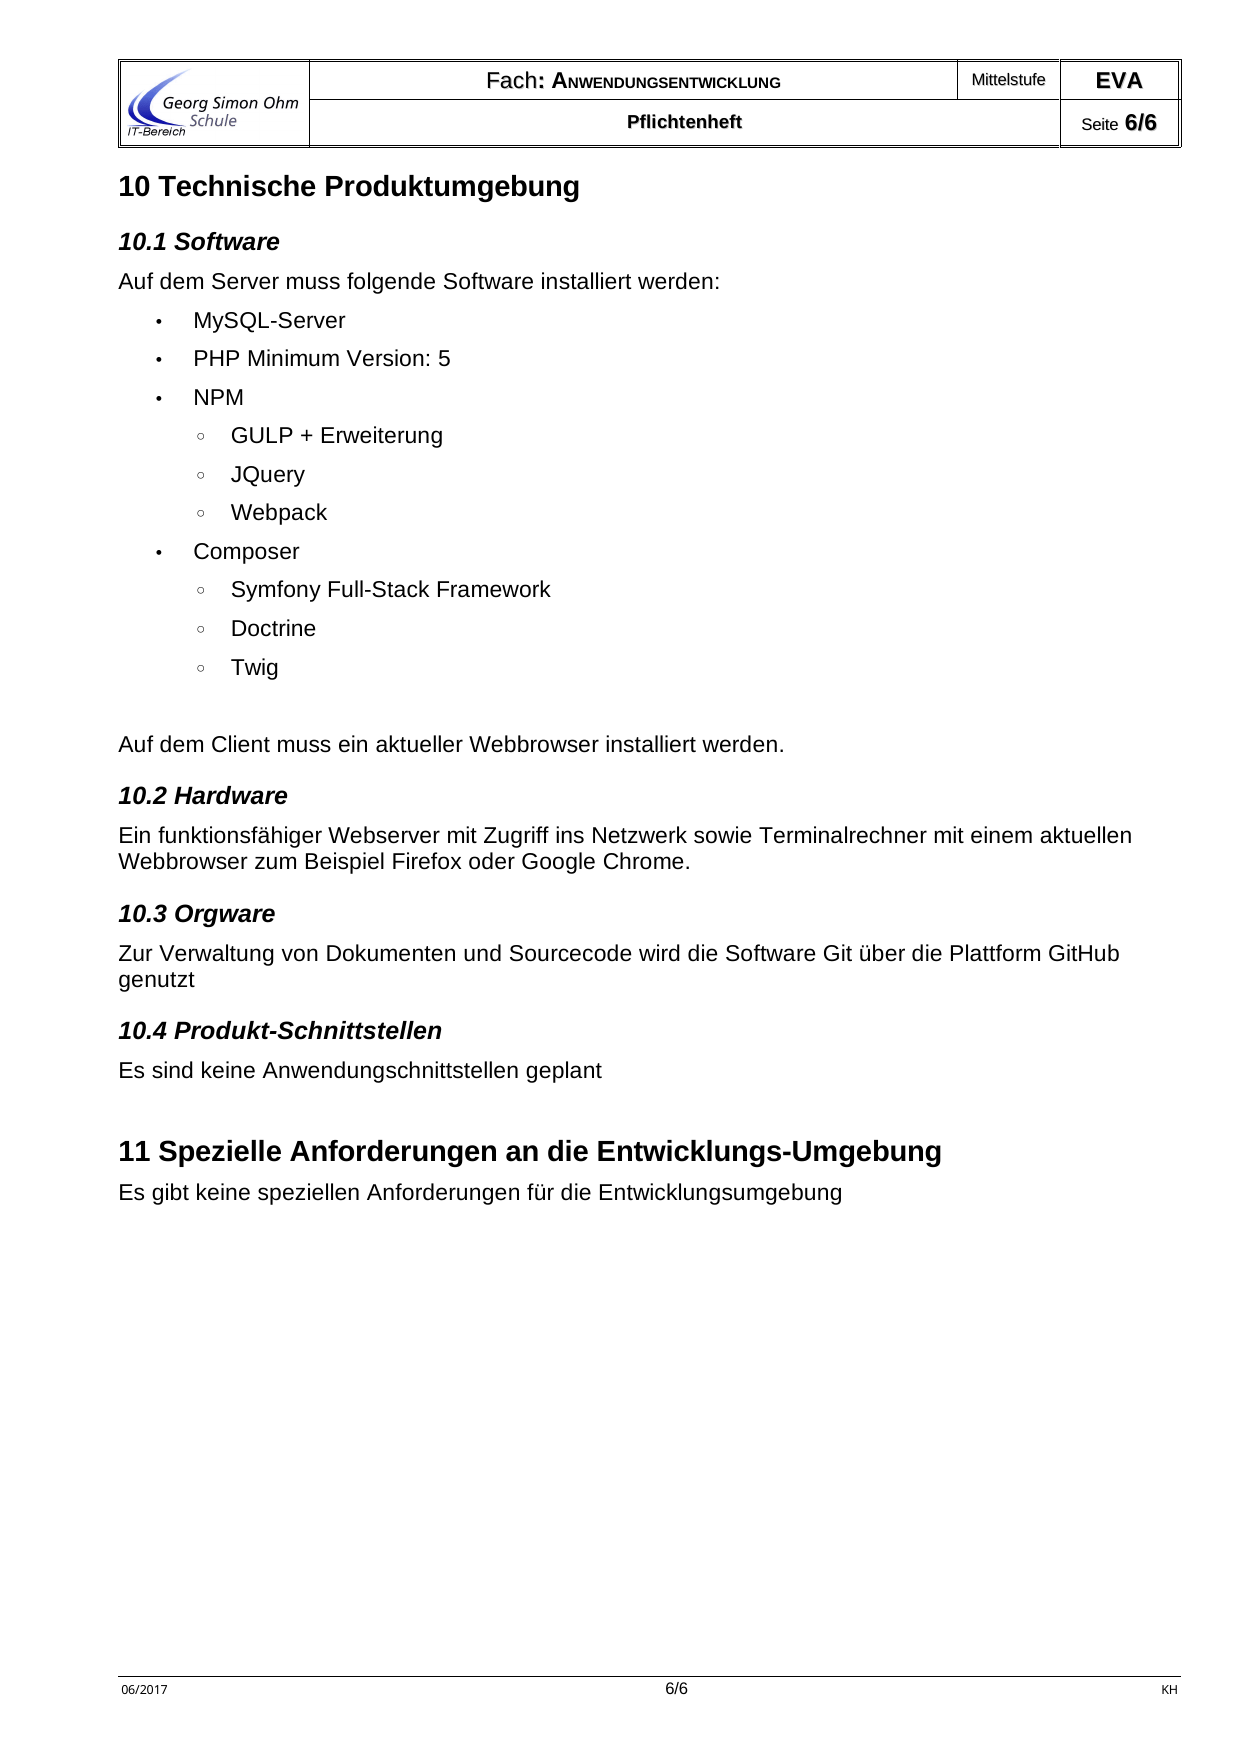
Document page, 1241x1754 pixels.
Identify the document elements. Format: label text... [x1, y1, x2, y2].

picture [126, 67, 304, 140]
subtitle 10.3 Orgware [118, 899, 1181, 928]
subtitle 11 Spezielle Anforderungen an die Entwicklungs-Umgebung [118, 1135, 1181, 1167]
list MySQL-Server [156, 307, 1181, 333]
subtitle 10 Technische Produktumgebung [118, 170, 1181, 203]
list Symfony Full-Stack Framework [193, 577, 1181, 603]
list JQuery [193, 461, 1181, 487]
subtitle 10.4 Produkt-Schnittstellen [118, 1017, 1181, 1045]
text Auf dem Client muss ein aktueller Webbrowser installiert werden. [118, 731, 1181, 757]
text Auf dem Server muss folgende Software installiert werden: [118, 268, 1181, 294]
subtitle 10.2 Hardware [118, 782, 1181, 810]
text Zur Verwaltung von Dokumenten und Sourcecode wird die Software Git über die Plattform GitHub genutzt [118, 940, 1181, 992]
list GULP + Erweiterung [193, 423, 1181, 449]
text Ein funktionsfähiger Webserver mit Zugriff ins Netzwerk sowie Terminalrechner mit einem aktuellen Webbrowser zum Beispiel Firefox oder Google Chrome. [118, 822, 1181, 874]
list Webpack [193, 500, 1181, 526]
list PHP Minimum Version: 5 [156, 346, 1181, 372]
list Composer [156, 538, 1181, 564]
list Doctrine [193, 615, 1181, 641]
text Es sind keine Anwendungschnittstellen geplant [118, 1058, 1181, 1084]
list NPM [156, 384, 1181, 410]
subtitle 10.1 Software [118, 228, 1181, 256]
list Twig [193, 654, 1181, 680]
text Es gibt keine speziellen Anforderungen für die Entwicklungsumgebung [118, 1180, 1181, 1206]
